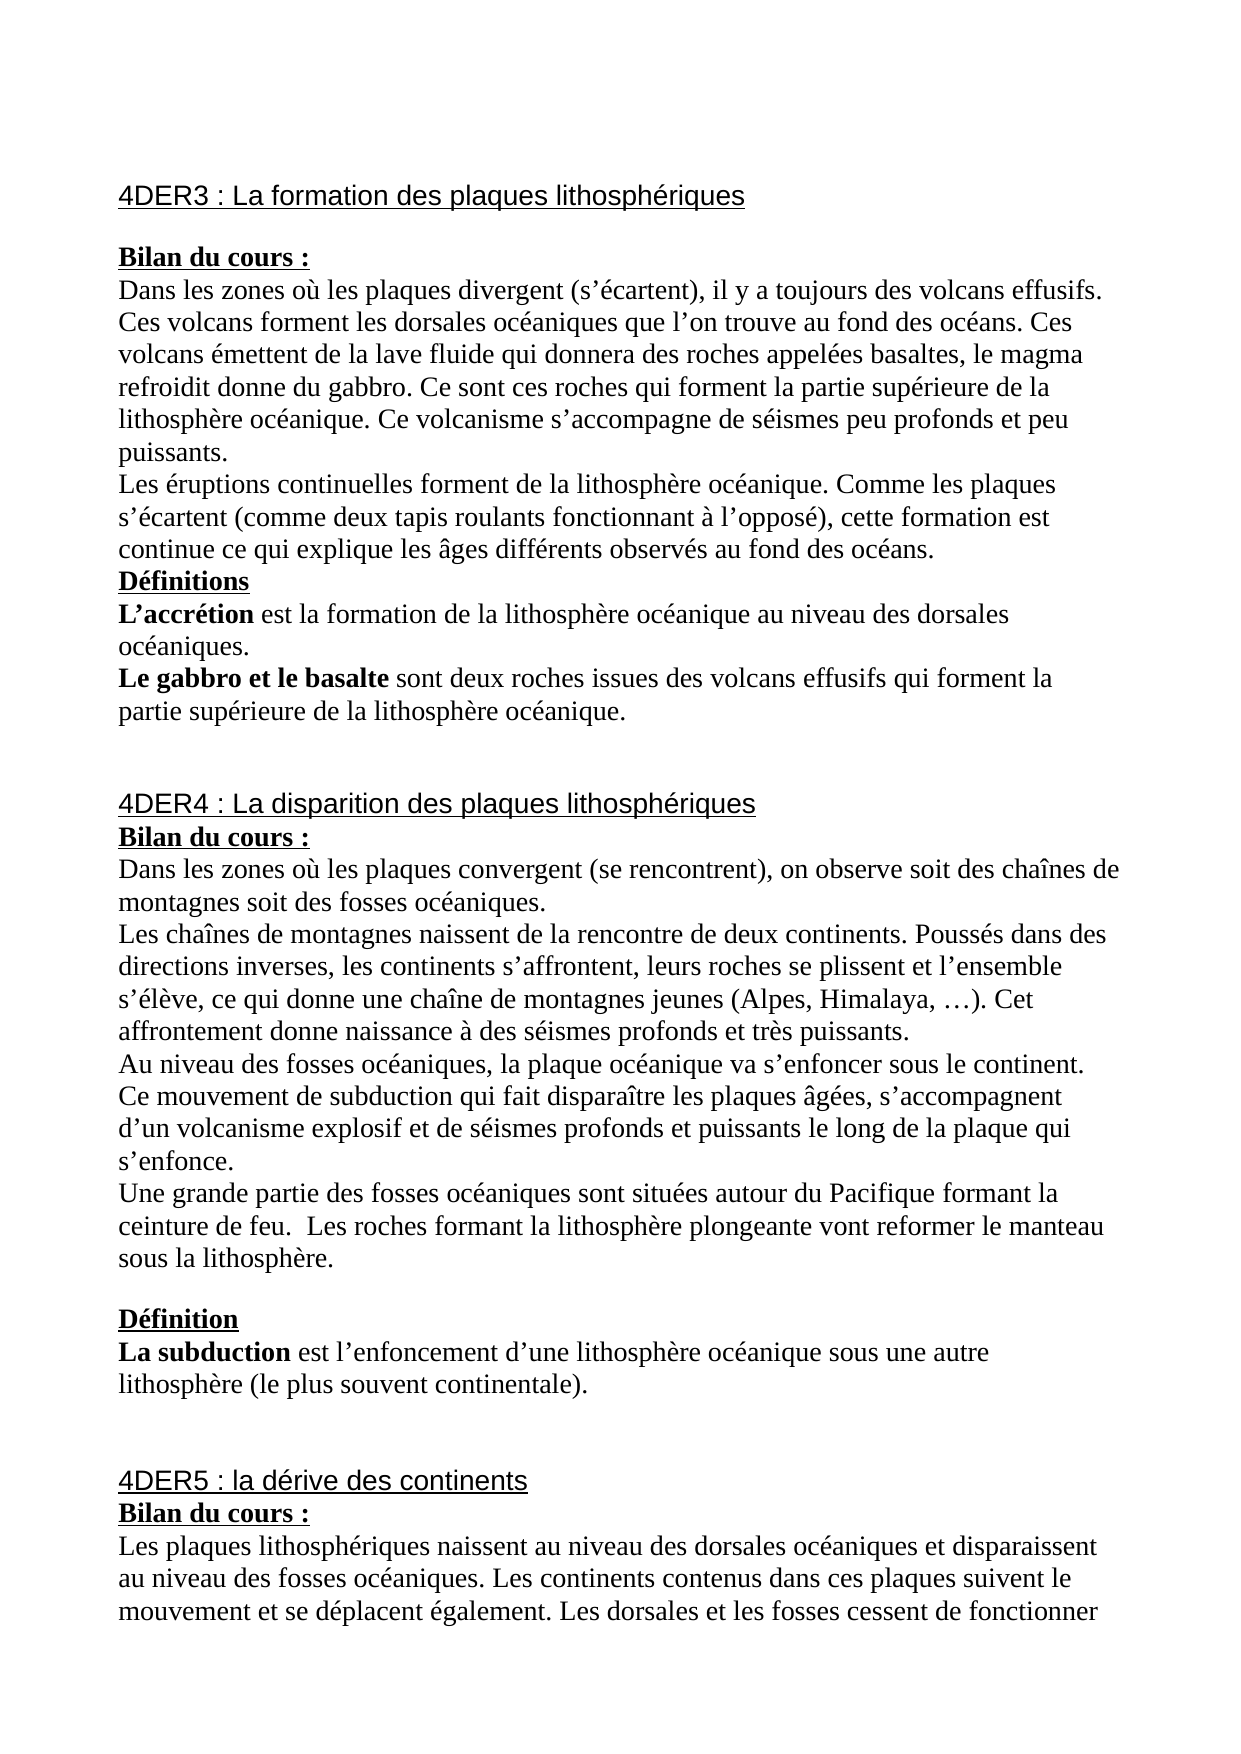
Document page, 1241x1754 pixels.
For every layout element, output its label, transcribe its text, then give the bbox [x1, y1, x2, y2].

text Au niveau des fosses océaniques, la plaque océanique va s’enfoncer sous le continent. Ce mouvement de subduction qui fait disparaître les plaques âgées, s’accompagnent d’un volcanisme explosif et de séismes profonds et puissants le long de la plaque qui s’enfonce. [118, 1047, 1122, 1176]
text Les plaques lithosphériques naissent au niveau des dorsales océaniques et disparaissent au niveau des fosses océaniques. Les continents contenus dans ces plaques suivent le mouvement et se déplacent également. Les dorsales et les fosses cessent de fonctionner [118, 1529, 1122, 1626]
text ​ [118, 118, 1122, 147]
text 4DER3 : La formation des plaques lithosphériques [118, 179, 1122, 212]
text 4DER4 : La disparition des plaques lithosphériques [118, 787, 1122, 820]
text Définition [118, 1302, 1122, 1334]
text Bilan du cours : [118, 820, 1122, 852]
text Dans les zones où les plaques divergent (s’écartent), il y a toujours des volcans effusifs. Ces volcans forment les dorsales océaniques que l’on trouve au fond des océans. Ces volcans émettent de la lave fluide qui donnera des roches appelées basaltes, le magma refroidit donne du gabbro. Ce sont ces roches qui forment la partie supérieure de la lithosphère océanique. Ce volcanisme s’accompagne de séismes peu profonds et peu puissants. Les éruptions continuelles forment de la lithosphère océanique. Comme les plaques s’écartent (comme deux tapis roulants fonctionnant à l’opposé), cette formation est continue ce qui explique les âges différents observés au fond des océans. [118, 273, 1122, 564]
text Une grande partie des fosses océaniques sont situées autour du Pacifique formant la ceinture de feu. Les roches formant la lithosphère plongeante vont reformer le manteau sous la lithosphère. [118, 1176, 1122, 1273]
text Bilan du cours : [118, 1497, 1122, 1529]
text Dans les zones où les plaques convergent (se rencontrent), on observe soit des chaînes de montagnes soit des fosses océaniques. [118, 852, 1122, 917]
text ​ [118, 1273, 1122, 1302]
text ​ [118, 726, 1122, 755]
text L’accrétion est la formation de la lithosphère océanique au niveau des dorsales océaniques. [118, 597, 1122, 662]
text 4DER5 : la dérive des continents [118, 1464, 1122, 1497]
text Les chaînes de montagnes naissent de la rencontre de deux continents. Poussés dans des directions inverses, les continents s’affrontent, leurs roches se plissent et l’ensemble s’élève, ce qui donne une chaîne de montagnes jeunes (Alpes, Himalaya, …). Cet affrontement donne naissance à des séismes profonds et très puissants. [118, 917, 1122, 1047]
text Bilan du cours : [118, 240, 1122, 273]
text Définitions [118, 564, 1122, 597]
text La subduction est l’enfoncement d’une lithosphère océanique sous une autre lithosphère (le plus souvent continentale). [118, 1334, 1122, 1399]
text Le gabbro et le basalte sont deux roches issues des volcans effusifs qui forment la partie supérieure de la lithosphère océanique. [118, 662, 1122, 726]
text ​ [118, 212, 1122, 240]
